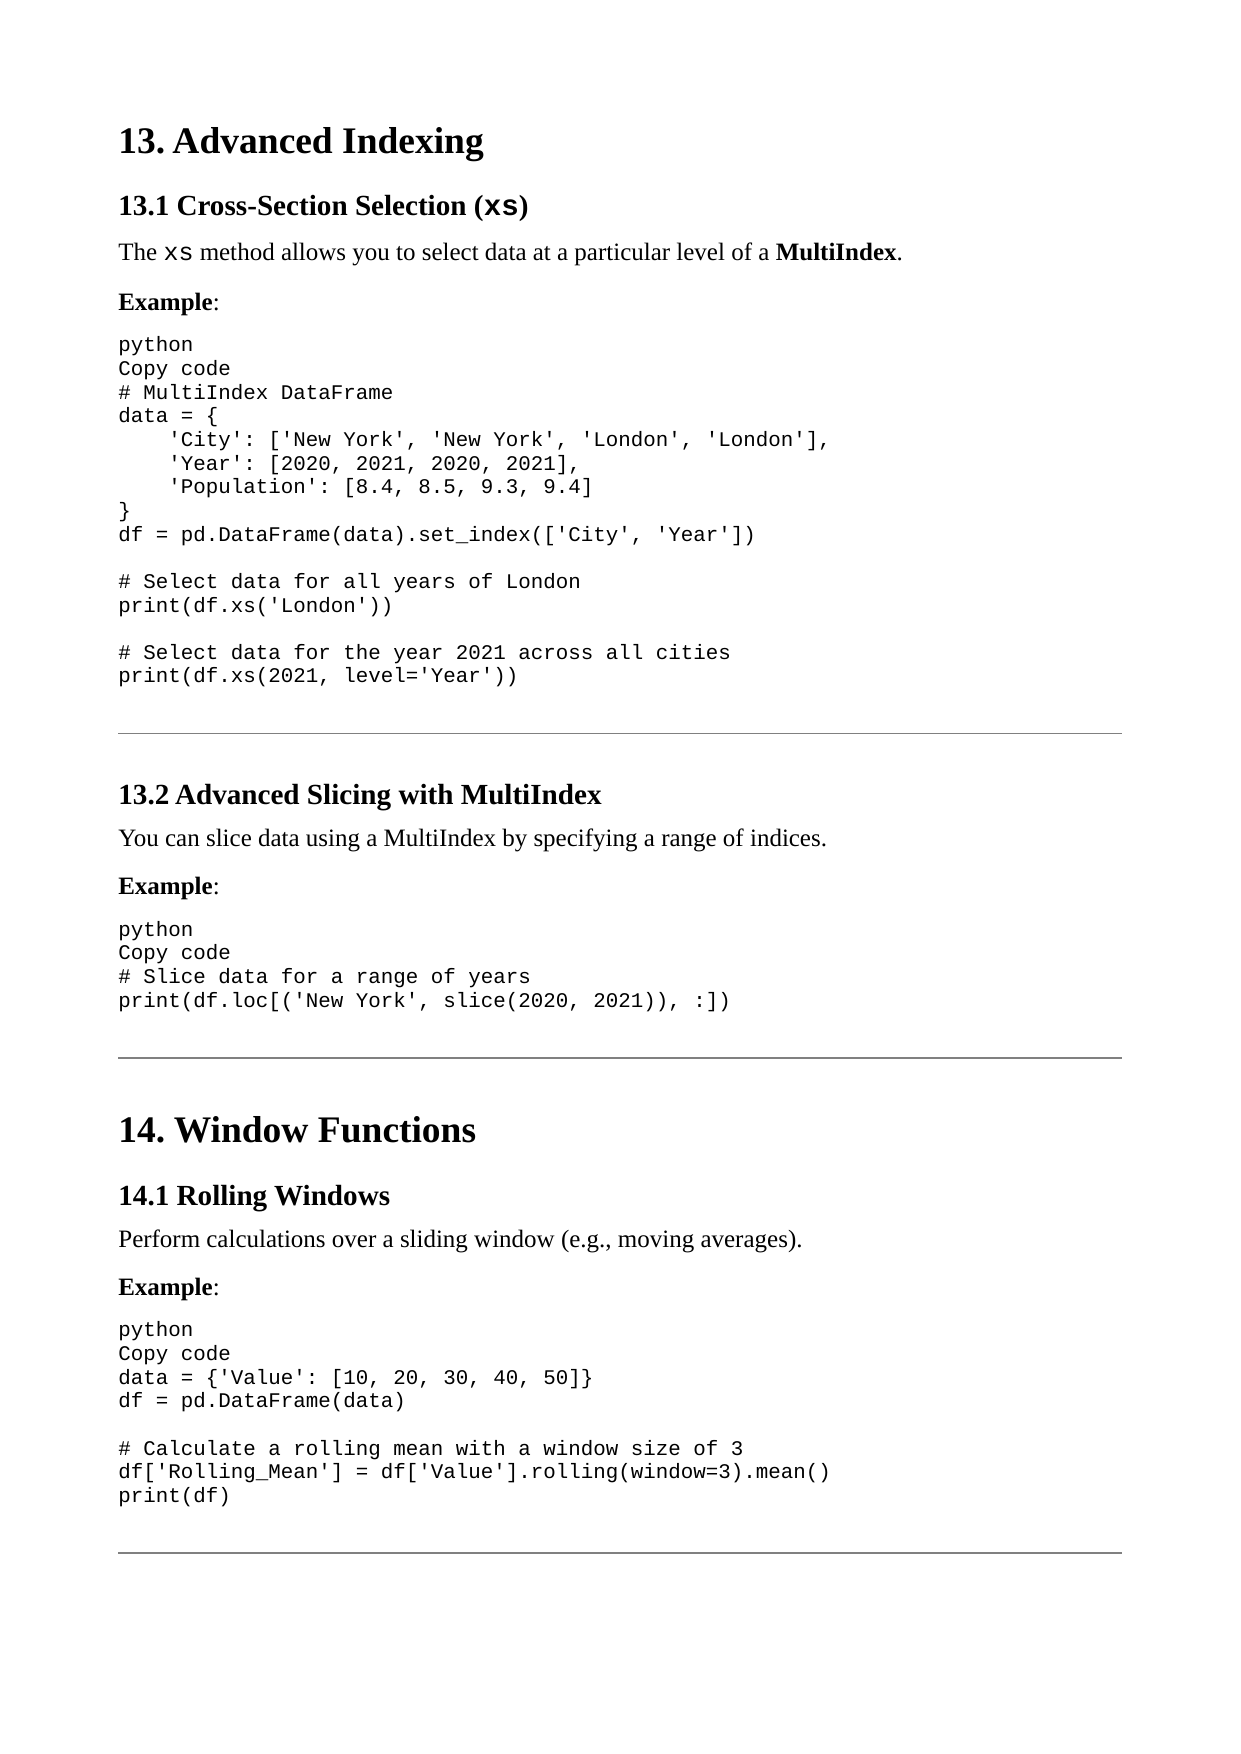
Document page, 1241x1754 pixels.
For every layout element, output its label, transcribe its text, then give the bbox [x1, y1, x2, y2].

text data = {'Value': [10, 20, 30, 40, 50]} [118, 1367, 1122, 1390]
text python [118, 1319, 1122, 1343]
text Copy code [118, 942, 1122, 966]
text # MultiIndex DataFrame [118, 382, 1122, 405]
subtitle 14.1 Rolling Windows [118, 1178, 1122, 1212]
text data = { [118, 405, 1122, 429]
text python [118, 919, 1122, 942]
text df = pd.DataFrame(data).set_index(['City', 'Year']) [118, 524, 1122, 547]
text Example: [118, 1272, 1122, 1301]
subtitle 13.1 Cross-Section Selection (xs) [118, 188, 1122, 224]
text print(df.loc[('New York', slice(2020, 2021)), :]) [118, 990, 1122, 1013]
subtitle 14. Window Functions [118, 1108, 1122, 1151]
text Copy code [118, 1343, 1122, 1367]
text Example: [118, 287, 1122, 316]
subtitle 13.2 Advanced Slicing with MultiIndex [118, 777, 1122, 811]
subtitle 13. Advanced Indexing [118, 118, 1122, 161]
text # Slice data for a range of years [118, 966, 1122, 990]
text print(df.xs(2021, level='Year')) [118, 666, 1122, 689]
text df = pd.DataFrame(data) [118, 1390, 1122, 1414]
text python [118, 334, 1122, 358]
text } [118, 500, 1122, 524]
text # Select data for the year 2021 across all cities [118, 642, 1122, 666]
text Perform calculations over a sliding window (e.g., moving averages). [118, 1224, 1122, 1253]
text # Select data for all years of London [118, 571, 1122, 594]
text Copy code [118, 358, 1122, 382]
text Example: [118, 871, 1122, 900]
text print(df.xs('London')) [118, 594, 1122, 618]
text 'Population': [8.4, 8.5, 9.3, 9.4] [118, 476, 1122, 500]
text print(df) [118, 1485, 1122, 1508]
text df['Rolling_Mean'] = df['Value'].rolling(window=3).mean() [118, 1461, 1122, 1485]
text The xs method allows you to select data at a particular level of a MultiIndex. [118, 237, 1122, 268]
text 'City': ['New York', 'New York', 'London', 'London'], [118, 429, 1122, 453]
text 'Year': [2020, 2021, 2020, 2021], [118, 453, 1122, 476]
text # Calculate a rolling mean with a window size of 3 [118, 1438, 1122, 1461]
text You can slice data using a MultiIndex by specifying a range of indices. [118, 823, 1122, 852]
